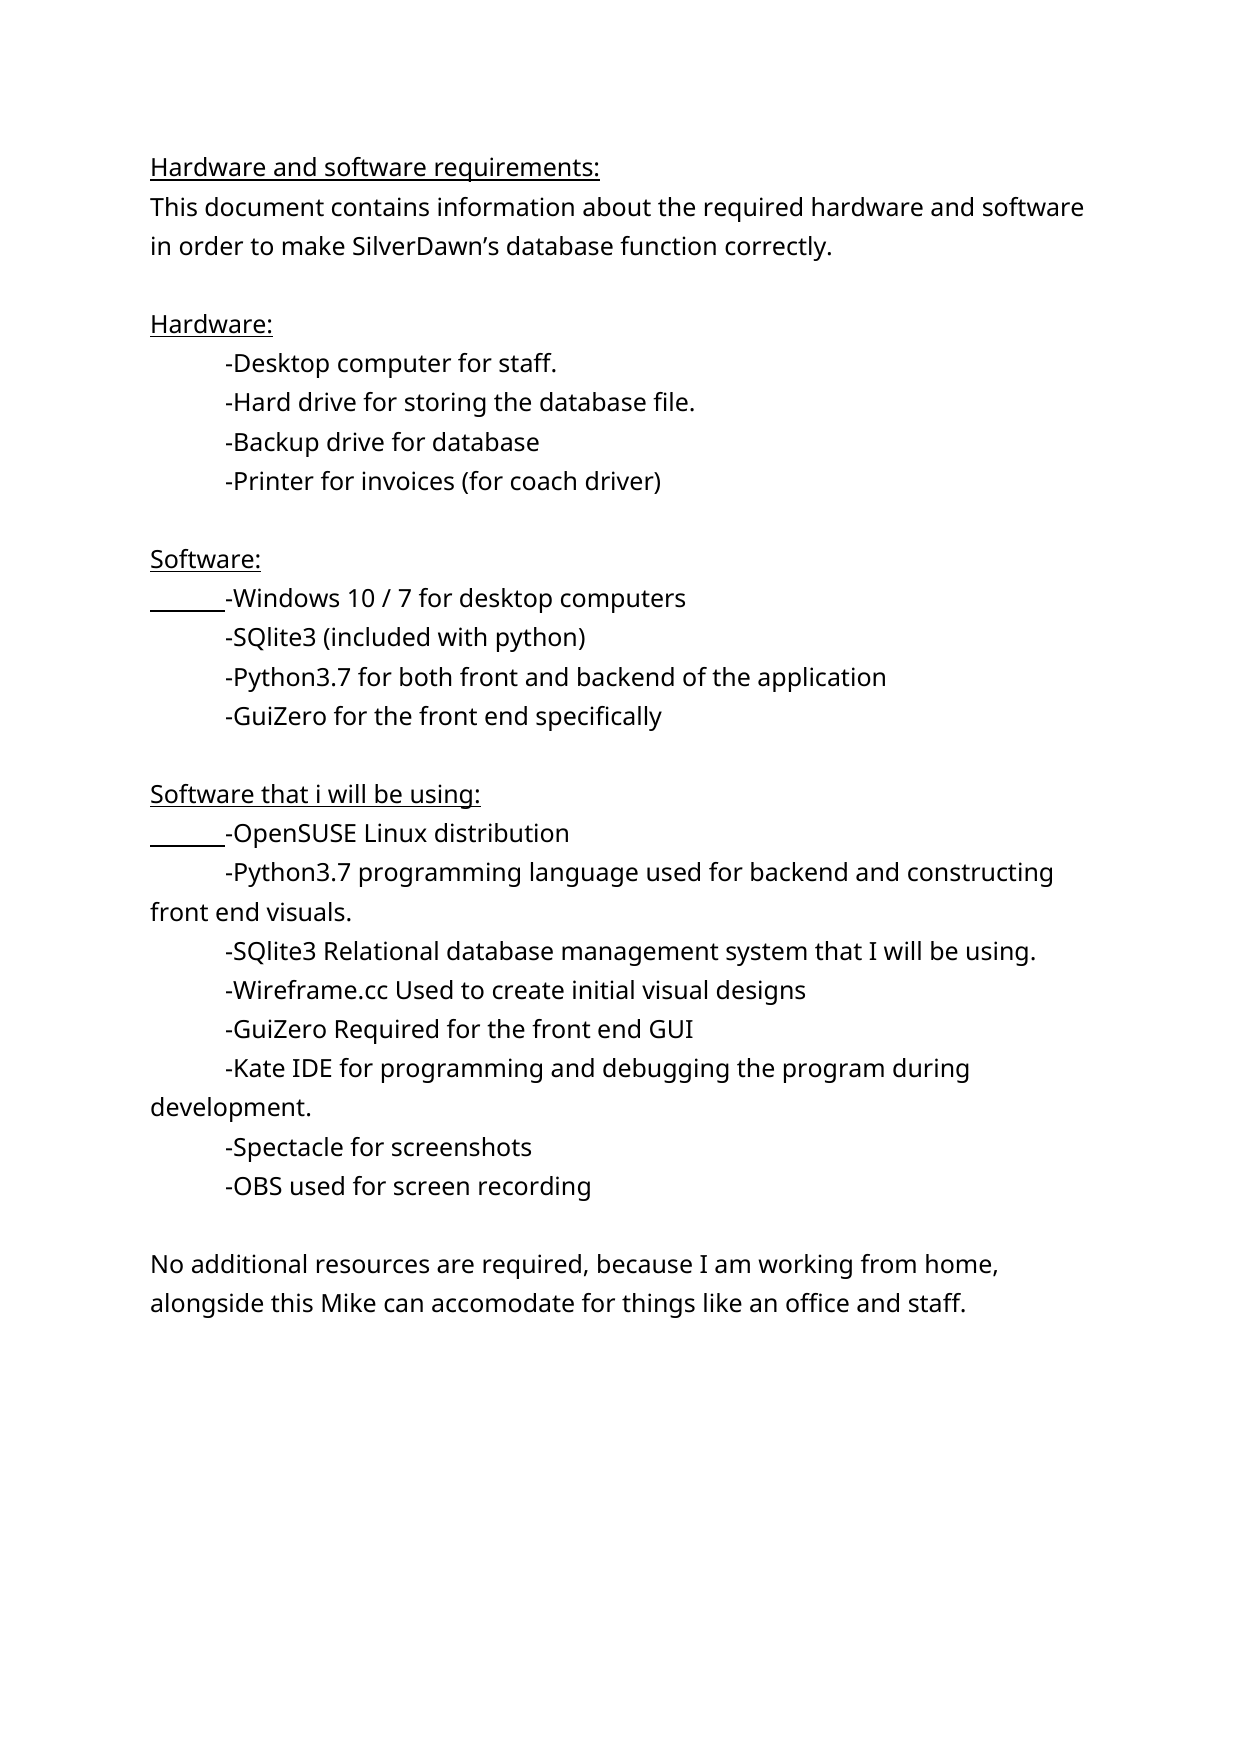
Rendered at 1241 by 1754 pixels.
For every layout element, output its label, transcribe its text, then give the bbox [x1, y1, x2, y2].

text Software: [150, 542, 1090, 576]
text -Windows 10 / 7 for desktop computers [150, 581, 1090, 615]
text -Python3.7 for both front and backend of the application [150, 659, 1090, 693]
text -Kate IDE for programming and debugging the program during development. [150, 1051, 1090, 1124]
text -Desktop computer for staff. [150, 346, 1090, 380]
text Hardware: [150, 307, 1090, 341]
text This document contains information about the required hardware and software in order to make SilverDawn’s database function correctly. [150, 189, 1090, 262]
text -Spectacle for screenshots [150, 1129, 1090, 1163]
text -OBS used for screen recording [150, 1168, 1090, 1202]
text -Python3.7 programming language used for backend and constructing front end visuals. [150, 855, 1090, 928]
text -Wireframe.cc Used to create initial visual designs [150, 972, 1090, 1007]
text Software that i will be using: [150, 777, 1090, 811]
text No additional resources are required, because I am working from home, alongside this Mike can accomodate for things like an office and staff. [150, 1247, 1090, 1320]
text -SQlite3 (included with python) [150, 620, 1090, 654]
text -Backup drive for database [150, 424, 1090, 458]
text -Printer for invoices (for coach driver) [150, 463, 1090, 497]
text -SQlite3 Relational database management system that I will be using. [150, 933, 1090, 967]
text -OpenSUSE Linux distribution [150, 816, 1090, 850]
text -GuiZero Required for the front end GUI [150, 1012, 1090, 1046]
text Hardware and software requirements: [150, 150, 1090, 184]
text -GuiZero for the front end specifically [150, 698, 1090, 732]
text -Hard drive for storing the database file. [150, 385, 1090, 419]
